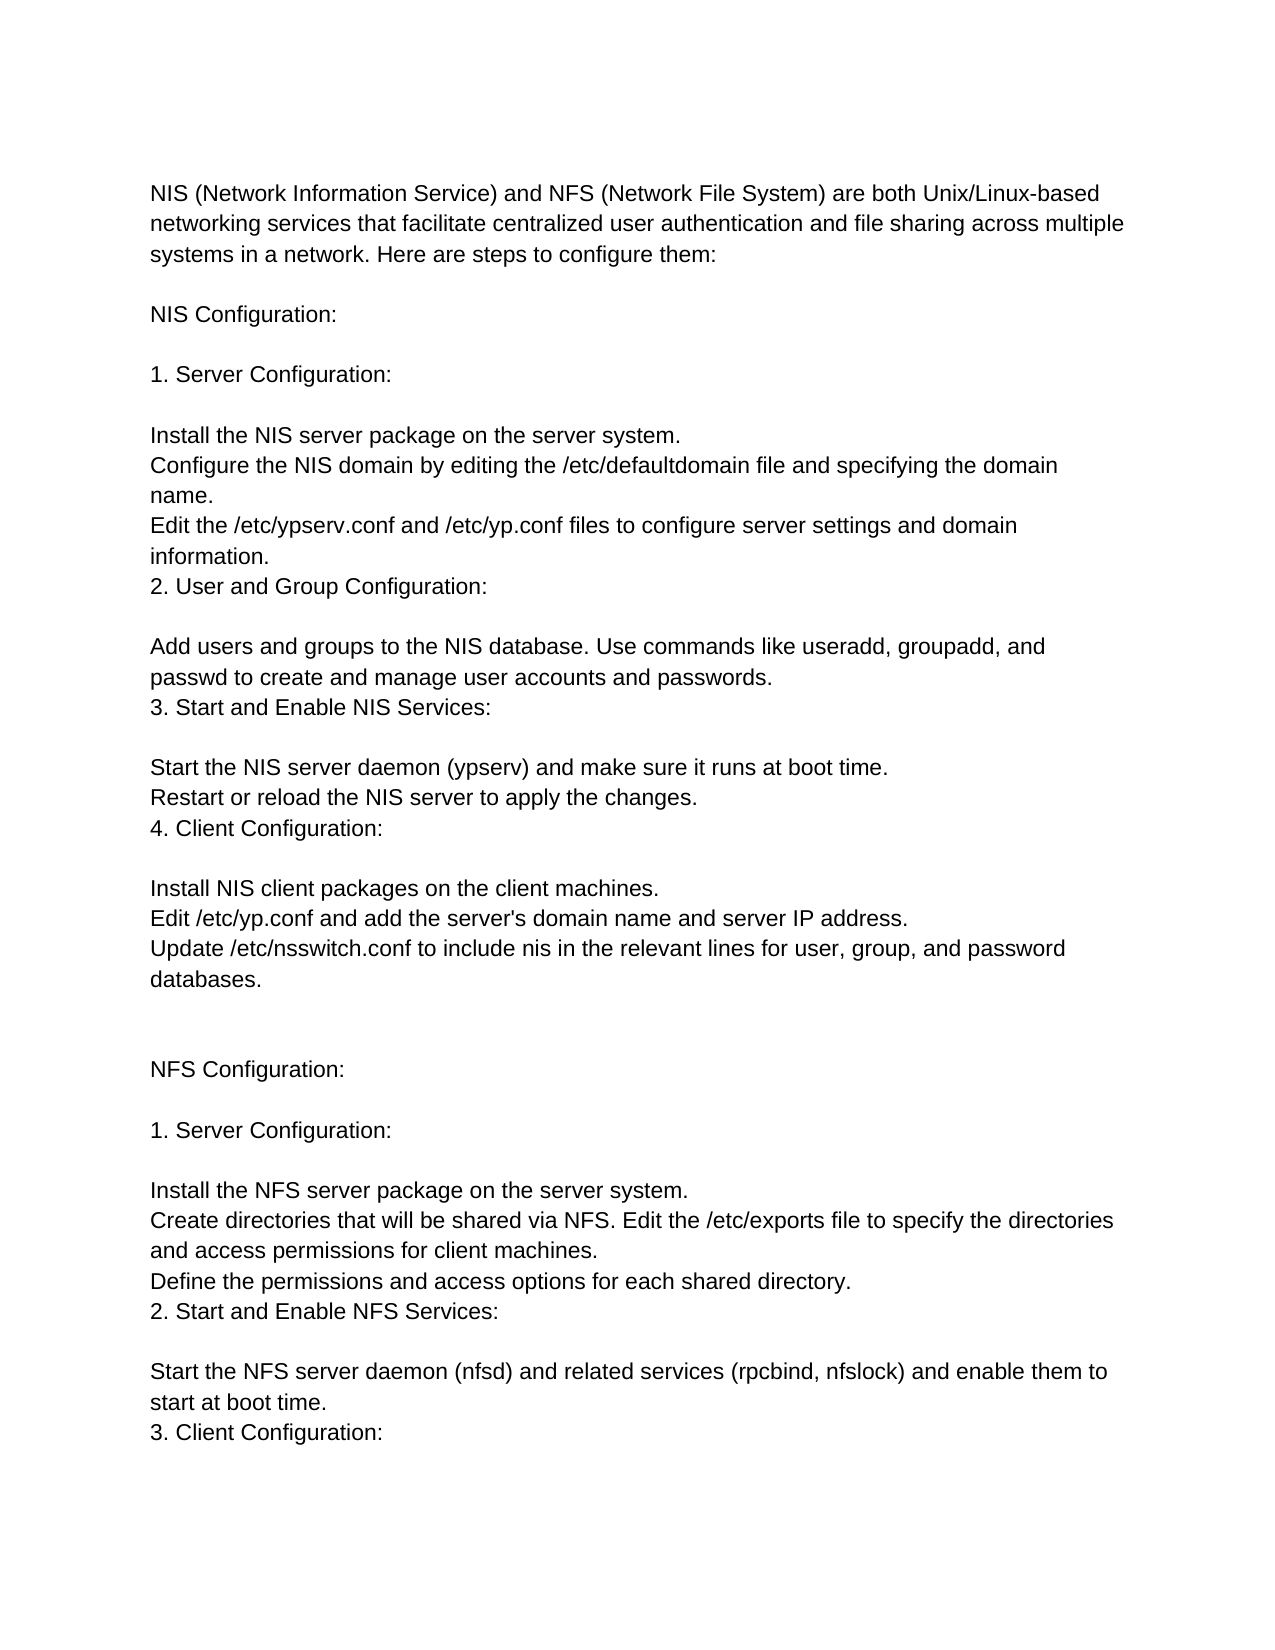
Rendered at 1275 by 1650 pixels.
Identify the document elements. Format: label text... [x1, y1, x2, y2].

text Define the permissions and access options for each shared directory. [150, 1268, 1125, 1294]
text Edit /etc/yp.conf and add the server's domain name and server IP address. [150, 905, 1125, 932]
text Install the NIS server package on the server system. [150, 422, 1125, 448]
text Restart or reload the NIS server to apply the changes. [150, 784, 1125, 811]
text 4. Client Configuration: [150, 814, 1125, 841]
text 3. Client Configuration: [150, 1419, 1125, 1445]
text Add users and groups to the NIS database. Use commands like useradd, groupadd, and passwd to create and manage user accounts and passwords. [150, 633, 1125, 690]
text Install the NFS server package on the server system. [150, 1177, 1125, 1203]
text 1. Server Configuration: [150, 1117, 1125, 1143]
text Update /etc/nsswitch.conf to include nis in the relevant lines for user, group, and password databases. [150, 935, 1125, 992]
text Install NIS client packages on the client machines. [150, 875, 1125, 901]
text NFS Configuration: [150, 1056, 1125, 1083]
text Start the NIS server daemon (ypserv) and make sure it runs at boot time. [150, 754, 1125, 781]
text Create directories that will be shared via NFS. Edit the /etc/exports file to specify the directories and access permissions for client machines. [150, 1207, 1125, 1264]
text NIS Configuration: [150, 301, 1125, 327]
text 2. Start and Enable NFS Services: [150, 1298, 1125, 1324]
text Edit the /etc/ypserv.conf and /etc/yp.conf files to configure server settings and domain information. [150, 512, 1125, 569]
text 1. Server Configuration: [150, 361, 1125, 388]
text 3. Start and Enable NIS Services: [150, 694, 1125, 720]
text NIS (Network Information Service) and NFS (Network File System) are both Unix/Linux-based networking services that facilitate centralized user authentication and file sharing across multiple systems in a network. Here are steps to configure them: [150, 180, 1125, 267]
text 2. User and Group Configuration: [150, 573, 1125, 599]
text Start the NFS server daemon (nfsd) and related services (rpcbind, nfslock) and enable them to start at boot time. [150, 1358, 1125, 1415]
text Configure the NIS domain by editing the /etc/defaultdomain file and specifying the domain name. [150, 452, 1125, 509]
